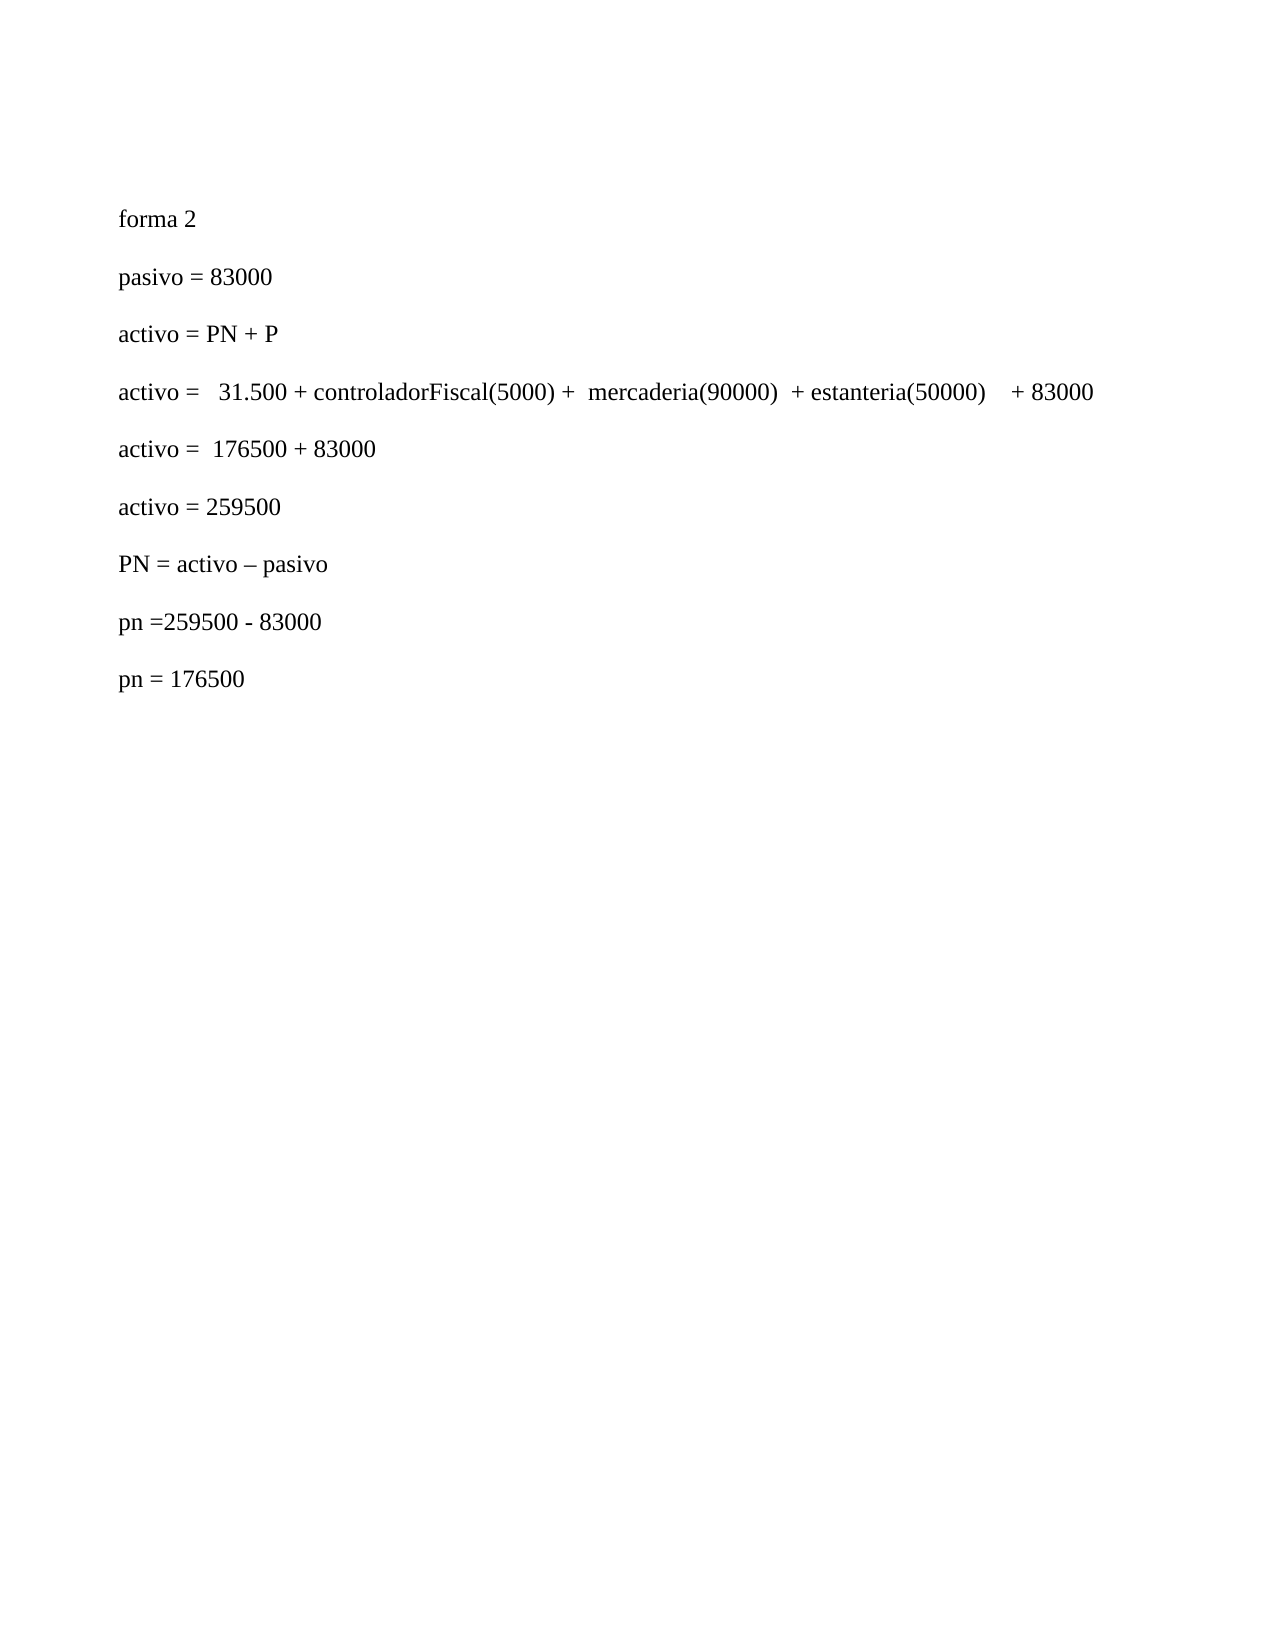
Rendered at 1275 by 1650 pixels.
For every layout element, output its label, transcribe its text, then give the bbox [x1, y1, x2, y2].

text pn =259500 - 83000 [118, 607, 1157, 636]
text activo = 176500 + 83000 [118, 434, 1157, 463]
text pn = 176500 [118, 664, 1157, 693]
text pasivo = 83000 [118, 262, 1157, 291]
text forma 2 [118, 204, 1157, 233]
text PN = activo – pasivo [118, 549, 1157, 578]
text activo = 259500 [118, 492, 1157, 521]
text activo = PN + P [118, 319, 1157, 348]
text activo = 31.500 + controladorFiscal(5000) + mercaderia(90000) + estanteria(50000) + 83000 [118, 377, 1157, 406]
